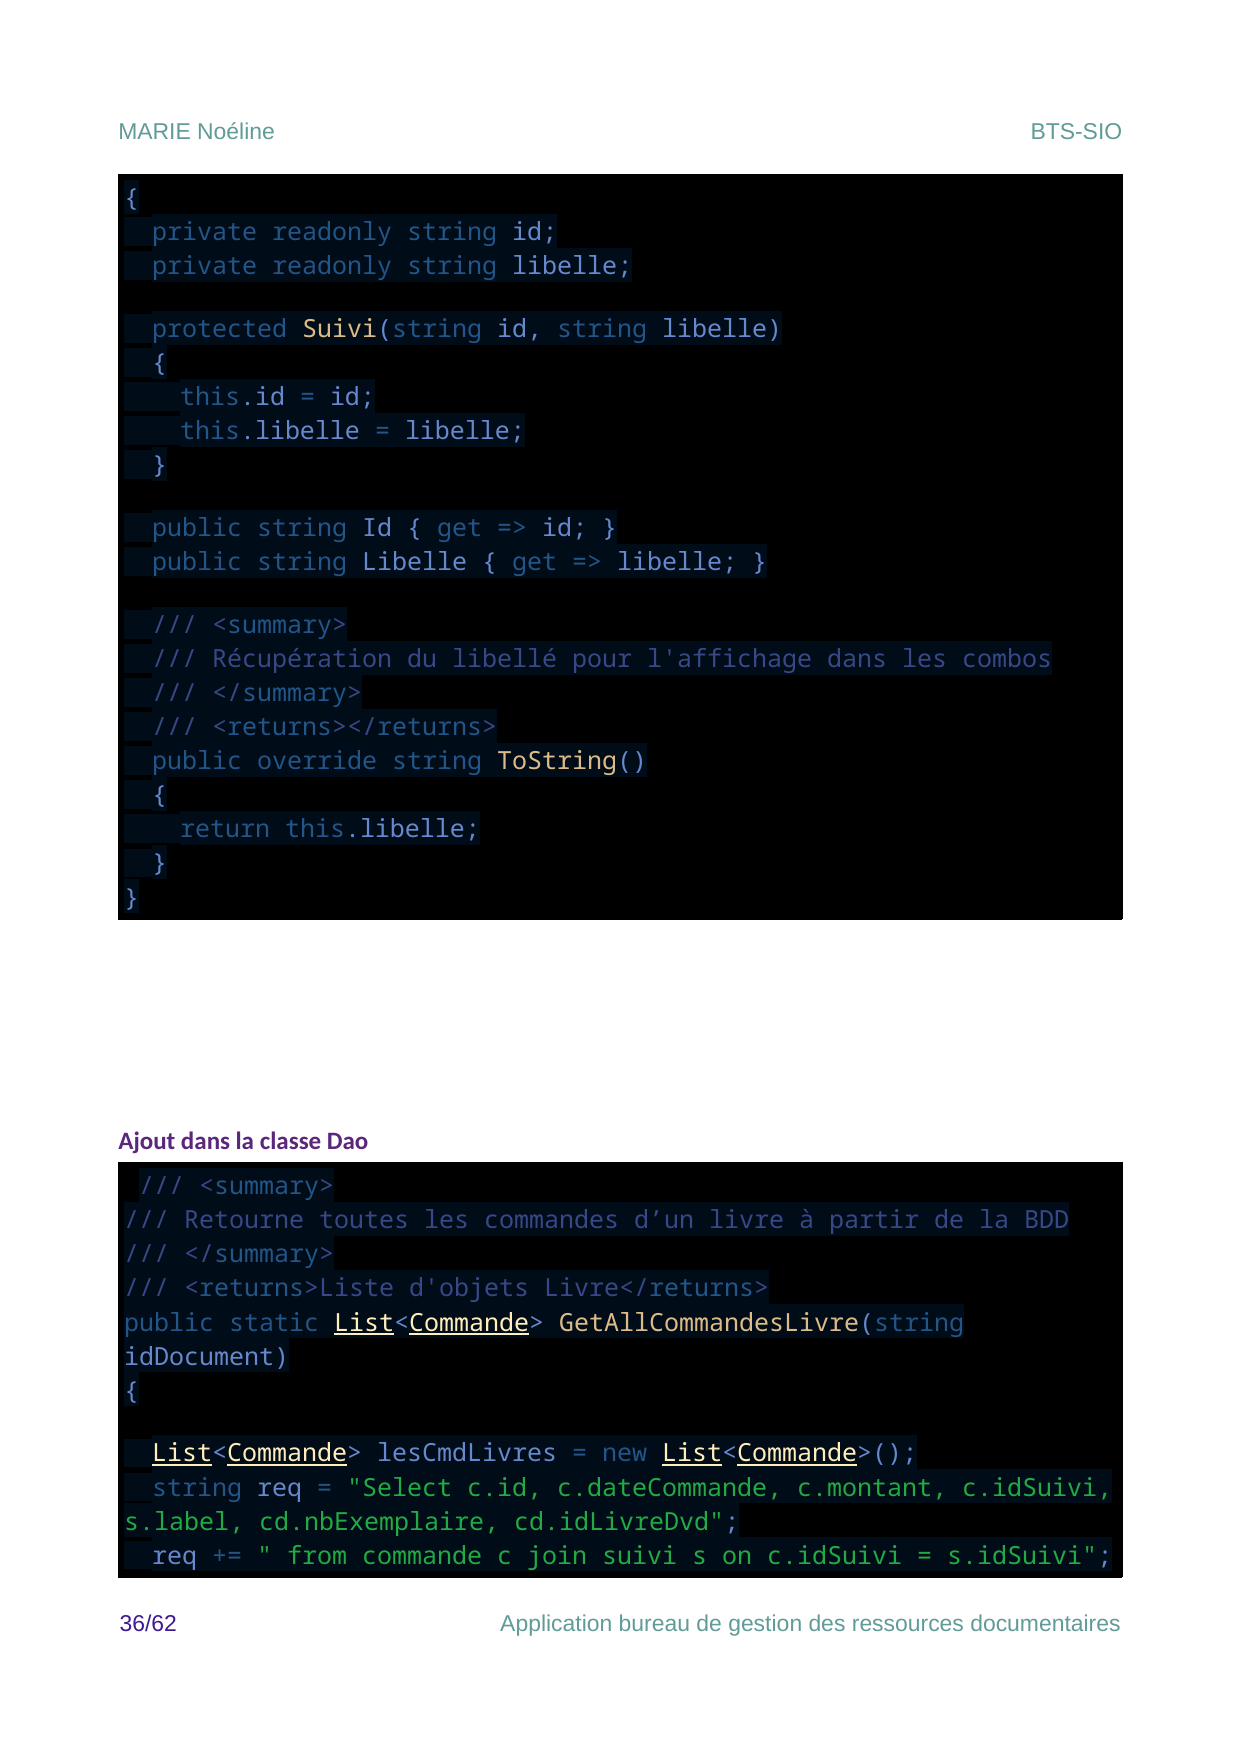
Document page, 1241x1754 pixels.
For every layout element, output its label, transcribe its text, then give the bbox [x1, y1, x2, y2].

table_header /// <summary> /// Retourne toutes les commandes d’un livre à partir de la BDD /// </summary> /// <returns>Liste d'objets Livre</returns> public static List<Commande> GetAllCommandesLivre(string idDocument) { List<Commande> lesCmdLivres = new List<Commande>(); string req = "Select c.id, c.dateCommande, c.montant, c.idSuivi, s.label, cd.nbExemplaire, cd.idLivreDvd"; req += " from commande c join suivi s on c.idSuivi = s.idSuivi"; [119, 1163, 1122, 1577]
table_header { private readonly string id; private readonly string libelle; protected Suivi(string id, string libelle) { this.id = id; this.libelle = libelle; } public string Id { get => id; } public string Libelle { get => libelle; } /// <summary> /// Récupération du libellé pour l'affichage dans les combos /// </summary> /// <returns></returns> public override string ToString() { return this.libelle; } } [119, 175, 1122, 919]
subtitle Ajout dans la classe Dao [118, 1125, 1122, 1156]
